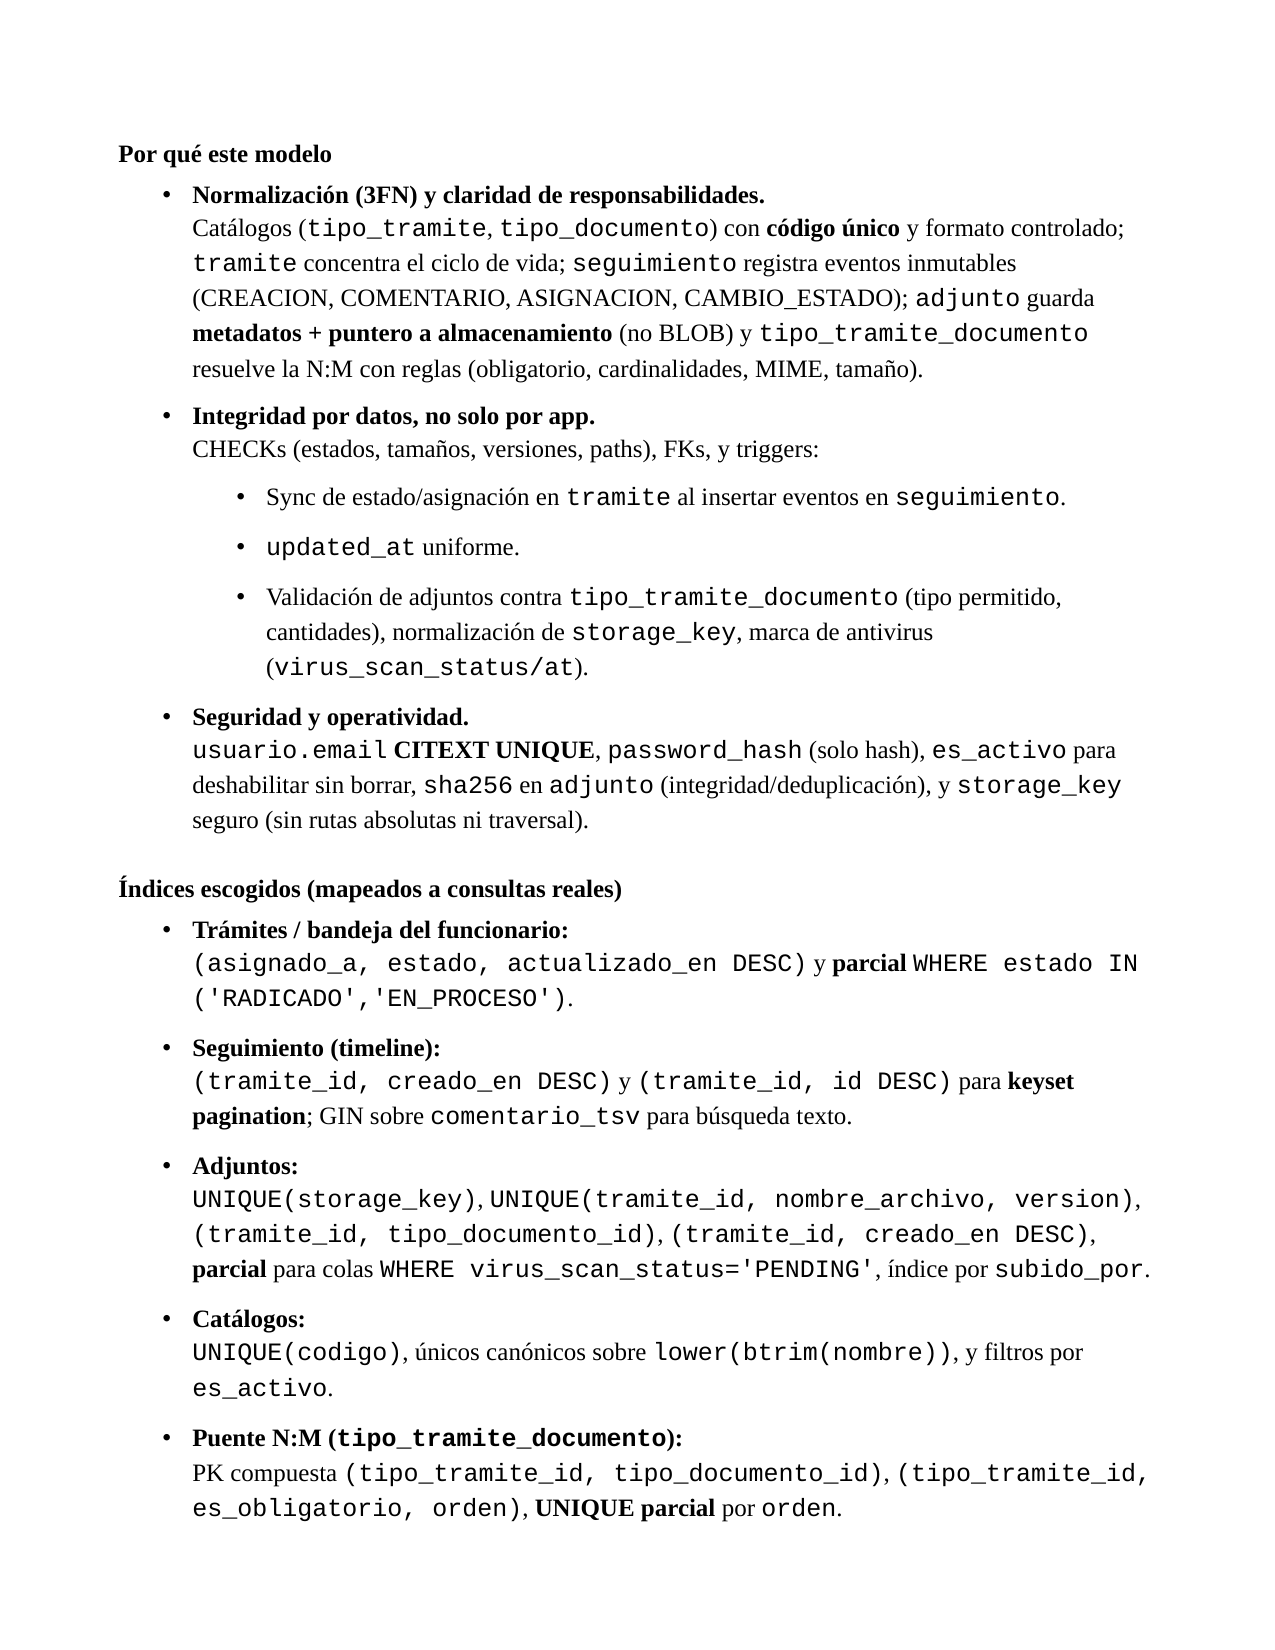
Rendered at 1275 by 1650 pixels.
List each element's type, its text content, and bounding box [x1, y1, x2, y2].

list Normalización (3FN) y claridad de responsabilidades. Catálogos (tipo_tramite, tipo_documento) con código único y formato controlado; tramite concentra el ciclo de vida; seguimiento registra eventos inmutables (CREACION, COMENTARIO, ASIGNACION, CAMBIO_ESTADO); adjunto guarda metadatos + puntero a almacenamiento (no BLOB) y tipo_tramite_documento resuelve la N:M con reglas (obligatorio, cardinalidades, MIME, tamaño). [162, 180, 1157, 382]
list Sync de estado/asignación en tramite al insertar eventos en seguimiento. [236, 482, 1157, 513]
subtitle Índices escogidos (mapeados a consultas reales) [118, 874, 1157, 902]
list Seguimiento (timeline): (tramite_id, creado_en DESC) y (tramite_id, id DESC) para keyset pagination; GIN sobre comentario_tsv para búsqueda texto. [162, 1033, 1157, 1132]
list Puente N:M (tipo_tramite_documento): PK compuesta (tipo_tramite_id, tipo_documento_id), (tipo_tramite_id, es_obligatorio, orden), UNIQUE parcial por orden. [162, 1423, 1157, 1524]
list Integridad por datos, no solo por app. CHECKs (estados, tamaños, versiones, paths), FKs, y triggers: [162, 401, 1157, 463]
subtitle Por qué este modelo [118, 139, 1157, 168]
list Catálogos: UNIQUE(codigo), únicos canónicos sobre lower(btrim(nombre)), y filtros por es_activo. [162, 1304, 1157, 1403]
list updated_at uniforme. [236, 532, 1157, 563]
list Validación de adjuntos contra tipo_tramite_documento (tipo permitido, cantidades), normalización de storage_key, marca de antivirus (virus_scan_status/at). [236, 582, 1157, 683]
list Trámites / bandeja del funcionario: (asignado_a, estado, actualizado_en DESC) y parcial WHERE estado IN ('RADICADO','EN_PROCESO'). [162, 915, 1157, 1014]
list Seguridad y operatividad. usuario.email CITEXT UNIQUE, password_hash (solo hash), es_activo para deshabilitar sin borrar, sha256 en adjunto (integridad/deduplicación), y storage_key seguro (sin rutas absolutas ni traversal). [162, 702, 1157, 834]
list Adjuntos: UNIQUE(storage_key), UNIQUE(tramite_id, nombre_archivo, version), (tramite_id, tipo_documento_id), (tramite_id, creado_en DESC), parcial para colas WHERE virus_scan_status='PENDING', índice por subido_por. [162, 1151, 1157, 1285]
